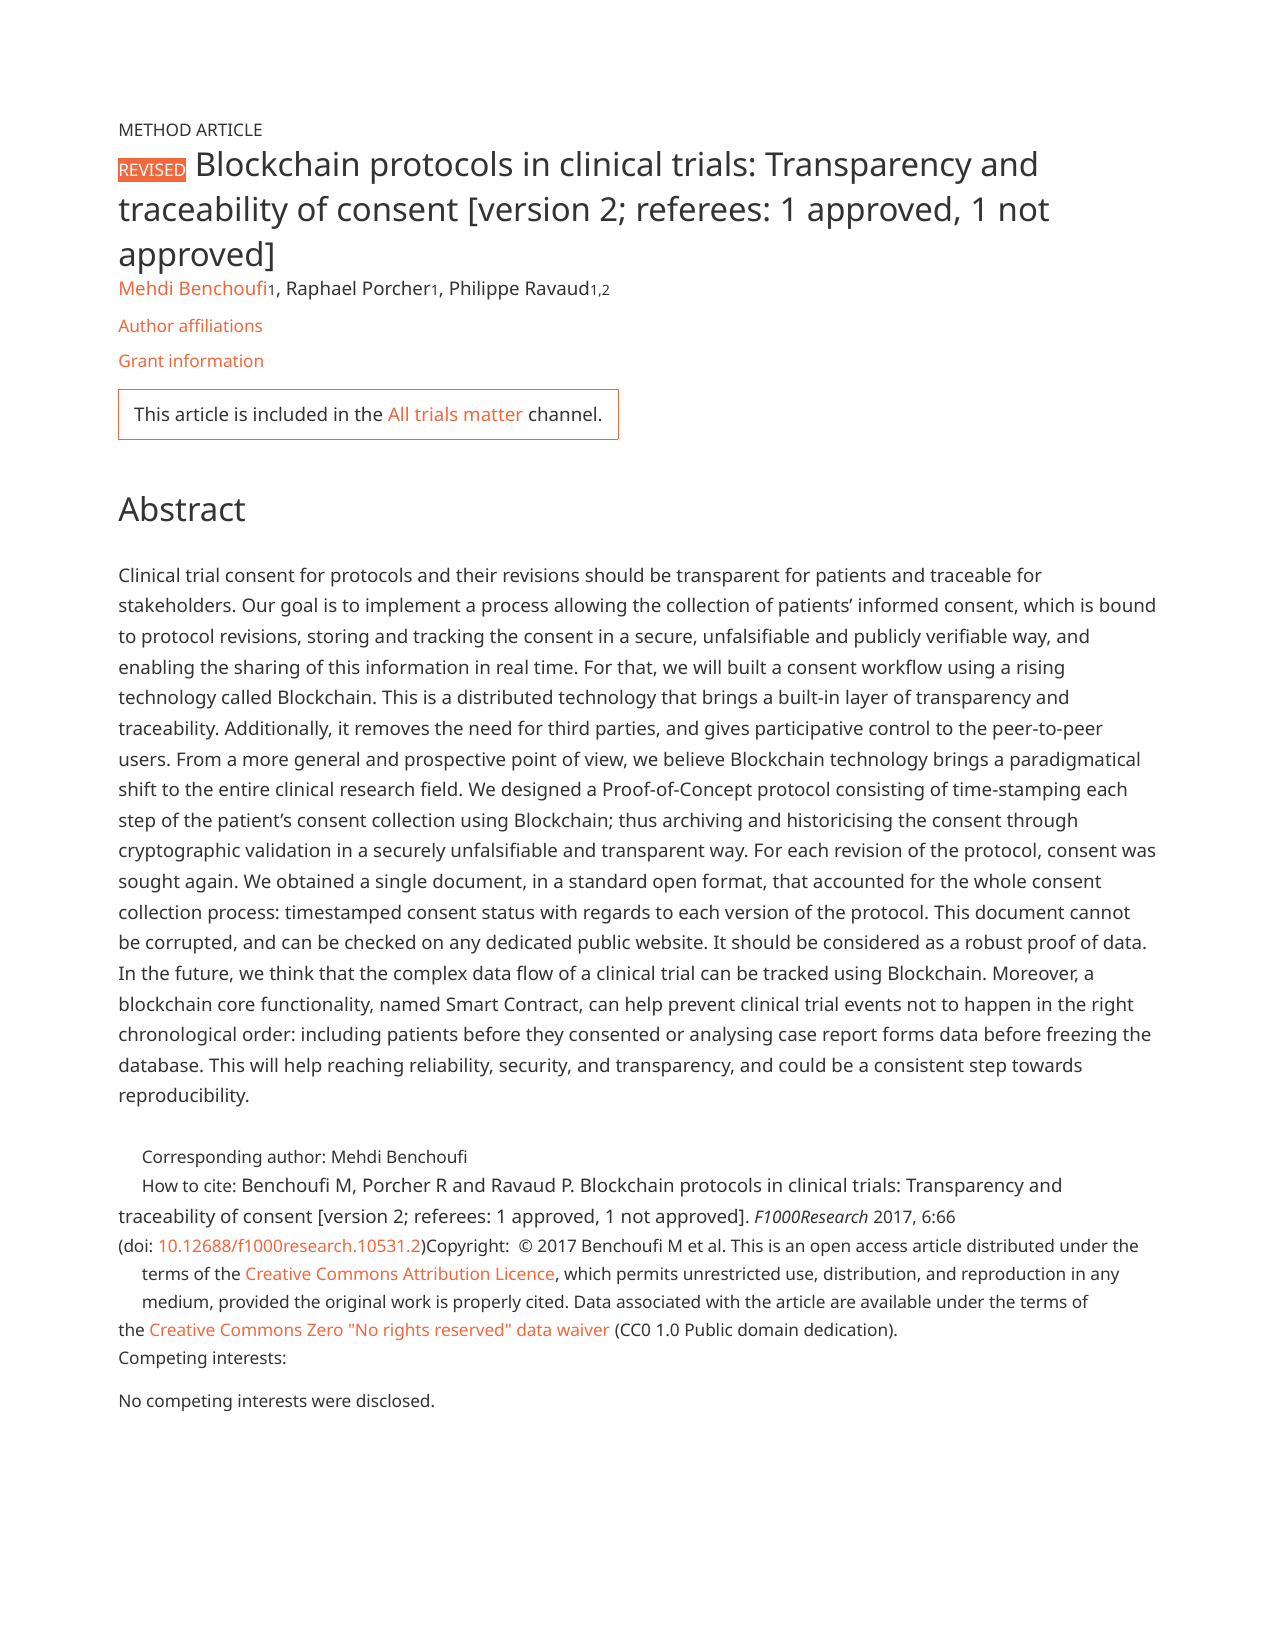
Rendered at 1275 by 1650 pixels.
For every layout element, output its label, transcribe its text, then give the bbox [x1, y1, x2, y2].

text Competing interests: [118, 1346, 1157, 1369]
text [619, 389, 1157, 439]
text Mehdi Benchoufi1, Raphael Porcher1, Philippe Ravaud1,2 [118, 276, 1157, 301]
text REVISED Blockchain protocols in clinical trials: Transparency and traceability of consent [version 2; referees: 1 approved, 1 not approved] [118, 142, 1157, 276]
subtitle Abstract [118, 486, 1157, 531]
text Author affiliations [118, 314, 1149, 337]
text Clinical trial consent for protocols and their revisions should be transparent for patients and traceable for stakeholders. Our goal is to implement a process allowing the collection of patients’ informed consent, which is bound to protocol revisions, storing and tracking the consent in a secure, unfalsifiable and publicly verifiable way, and enabling the sharing of this information in real time. For that, we will built a consent workflow using a rising technology called Blockchain. This is a distributed technology that brings a built-in layer of transparency and traceability. Additionally, it removes the need for third parties, and gives participative control to the peer-to-peer users. From a more general and prospective point of view, we believe Blockchain technology brings a paradigmatical shift to the entire clinical research field. We designed a Proof-of-Concept protocol consisting of time-stamping each step of the patient’s consent collection using Blockchain; thus archiving and historicising the consent through cryptographic validation in a securely unfalsifiable and transparent way. For each revision of the protocol, consent was sought again. We obtained a single document, in a standard open format, that accounted for the whole consent collection process: timestamped consent status with regards to each version of the protocol. This document cannot be corrupted, and can be checked on any dedicated public website. It should be considered as a robust proof of data. In the future, we think that the complex data flow of a clinical trial can be tracked using Blockchain. Moreover, a blockchain core functionality, named Smart Contract, can help prevent clinical trial events not to happen in the right chronological order: including patients before they consented or analysing case report forms data before freezing the database. This will help reaching reliability, security, and transparency, and could be a consistent step towards reproducibility. [118, 562, 1157, 1108]
text No competing interests were disclosed. [118, 1389, 1157, 1412]
text METHOD ARTICLE [118, 118, 1157, 142]
text This article is included in the All trials matter channel. [119, 390, 618, 439]
text How to cite: Benchoufi M, Porcher R and Ravaud P. Blockchain protocols in clinical trials: Transparency and traceability of consent [version 2; referees: 1 approved, 1 not approved]. F1000Research 2017, 6:66 (doi: 10.12688/f1000research.10531.2)Copyright: © 2017 Benchoufi M et al. This is an open access article distributed under the terms of the Creative Commons Attribution Licence, which permits unrestricted use, distribution, and reproduction in any medium, provided the original work is properly cited. Data associated with the article are available under the terms of the Creative Commons Zero "No rights reserved" data waiver (CC0 1.0 Public domain dedication). [118, 1173, 1157, 1341]
text Corresponding author: Mehdi Benchoufi [118, 1145, 1157, 1173]
text Grant information [118, 349, 1149, 373]
